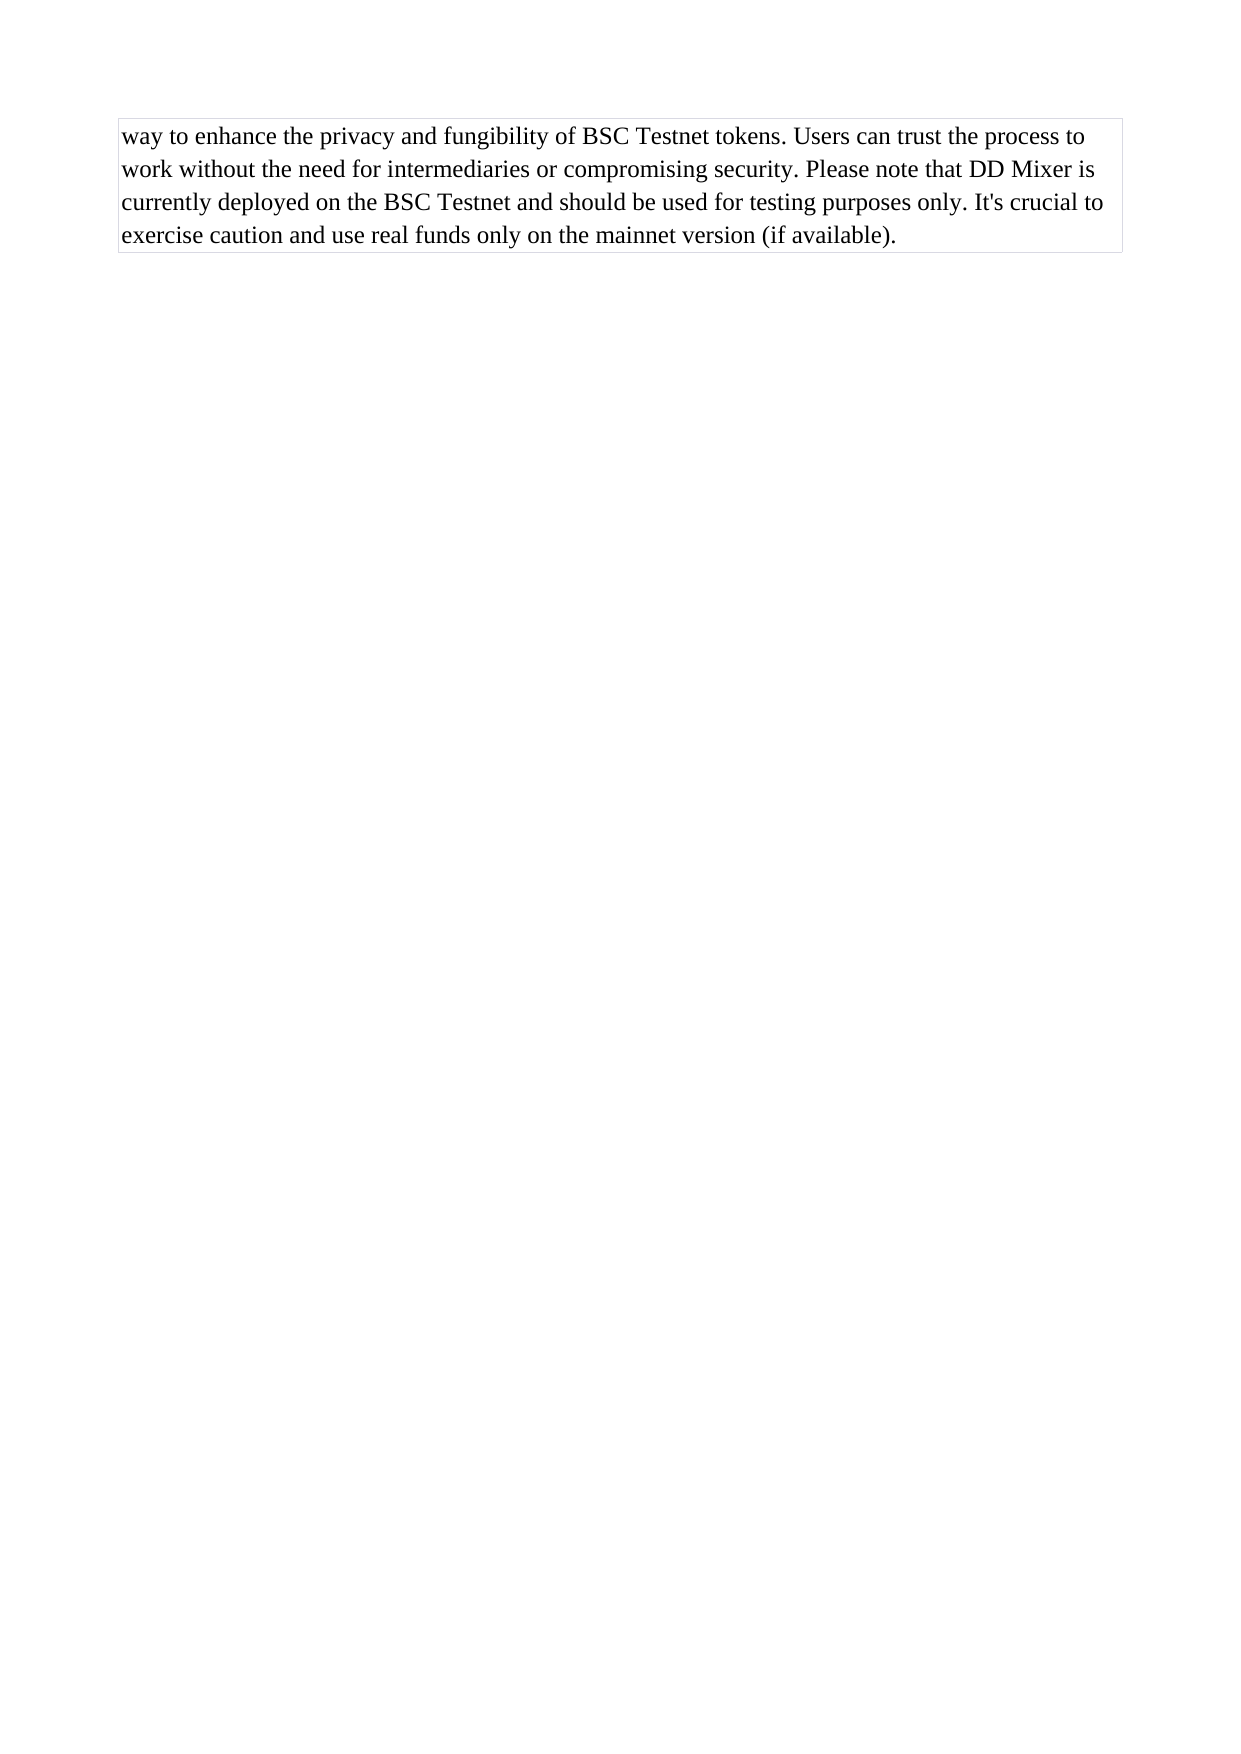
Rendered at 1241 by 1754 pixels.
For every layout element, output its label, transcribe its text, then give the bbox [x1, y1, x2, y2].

text way to enhance the privacy and fungibility of BSC Testnet tokens. Users can trust the process to work without the need for intermediaries or compromising security. Please note that DD Mixer is currently deployed on the BSC Testnet and should be used for testing purposes only. It's crucial to exercise caution and use real funds only on the mainnet version (if available). [119, 119, 1122, 252]
